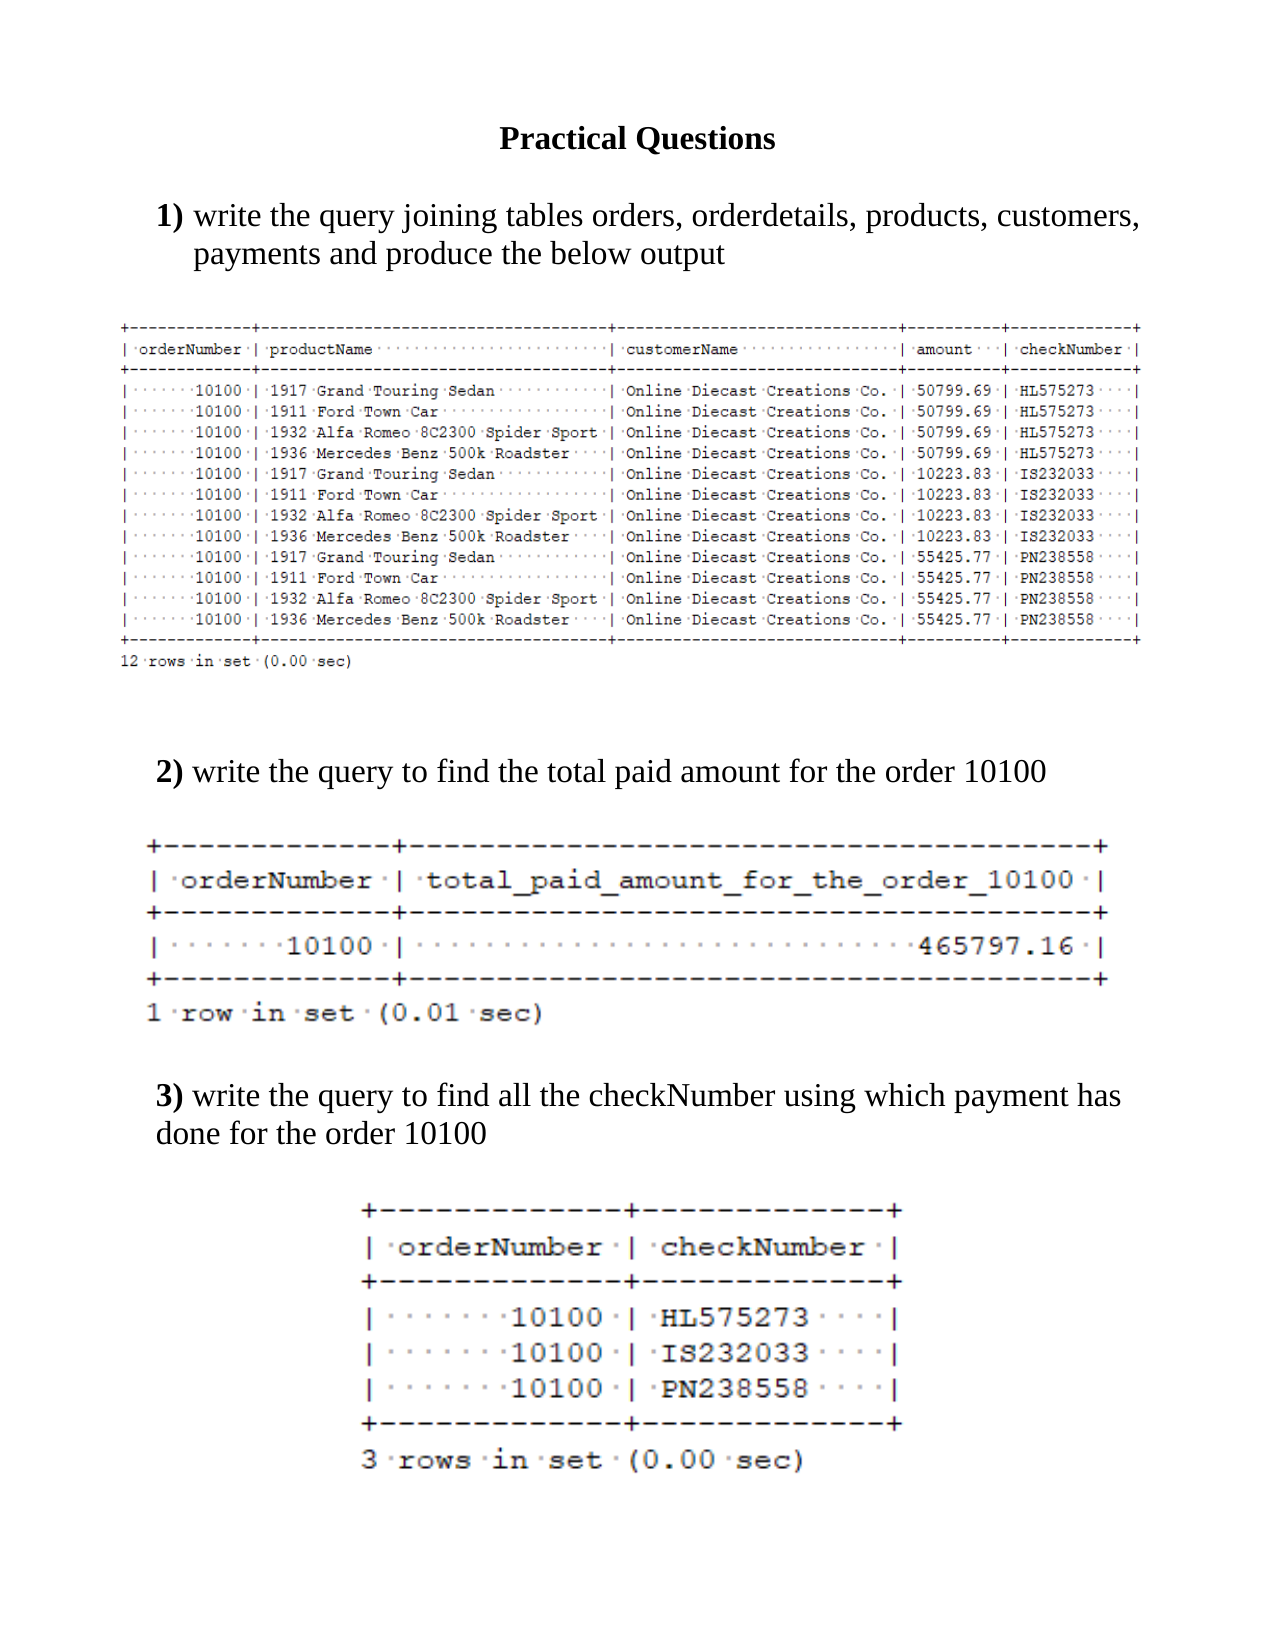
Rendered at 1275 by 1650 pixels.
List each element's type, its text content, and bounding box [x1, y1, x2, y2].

text 2) write the query to find the total paid amount for the order 10100 [156, 752, 1157, 790]
text 3) write the query to find all the checkNumber using which payment has done for the order 10100 [156, 1075, 1157, 1151]
picture [118, 309, 1157, 676]
text Practical Questions [118, 118, 1157, 156]
picture [136, 828, 1139, 1037]
picture [352, 1189, 923, 1492]
list write the query joining tables orders, orderdetails, products, customers, payments and produce the below output [156, 195, 1157, 271]
